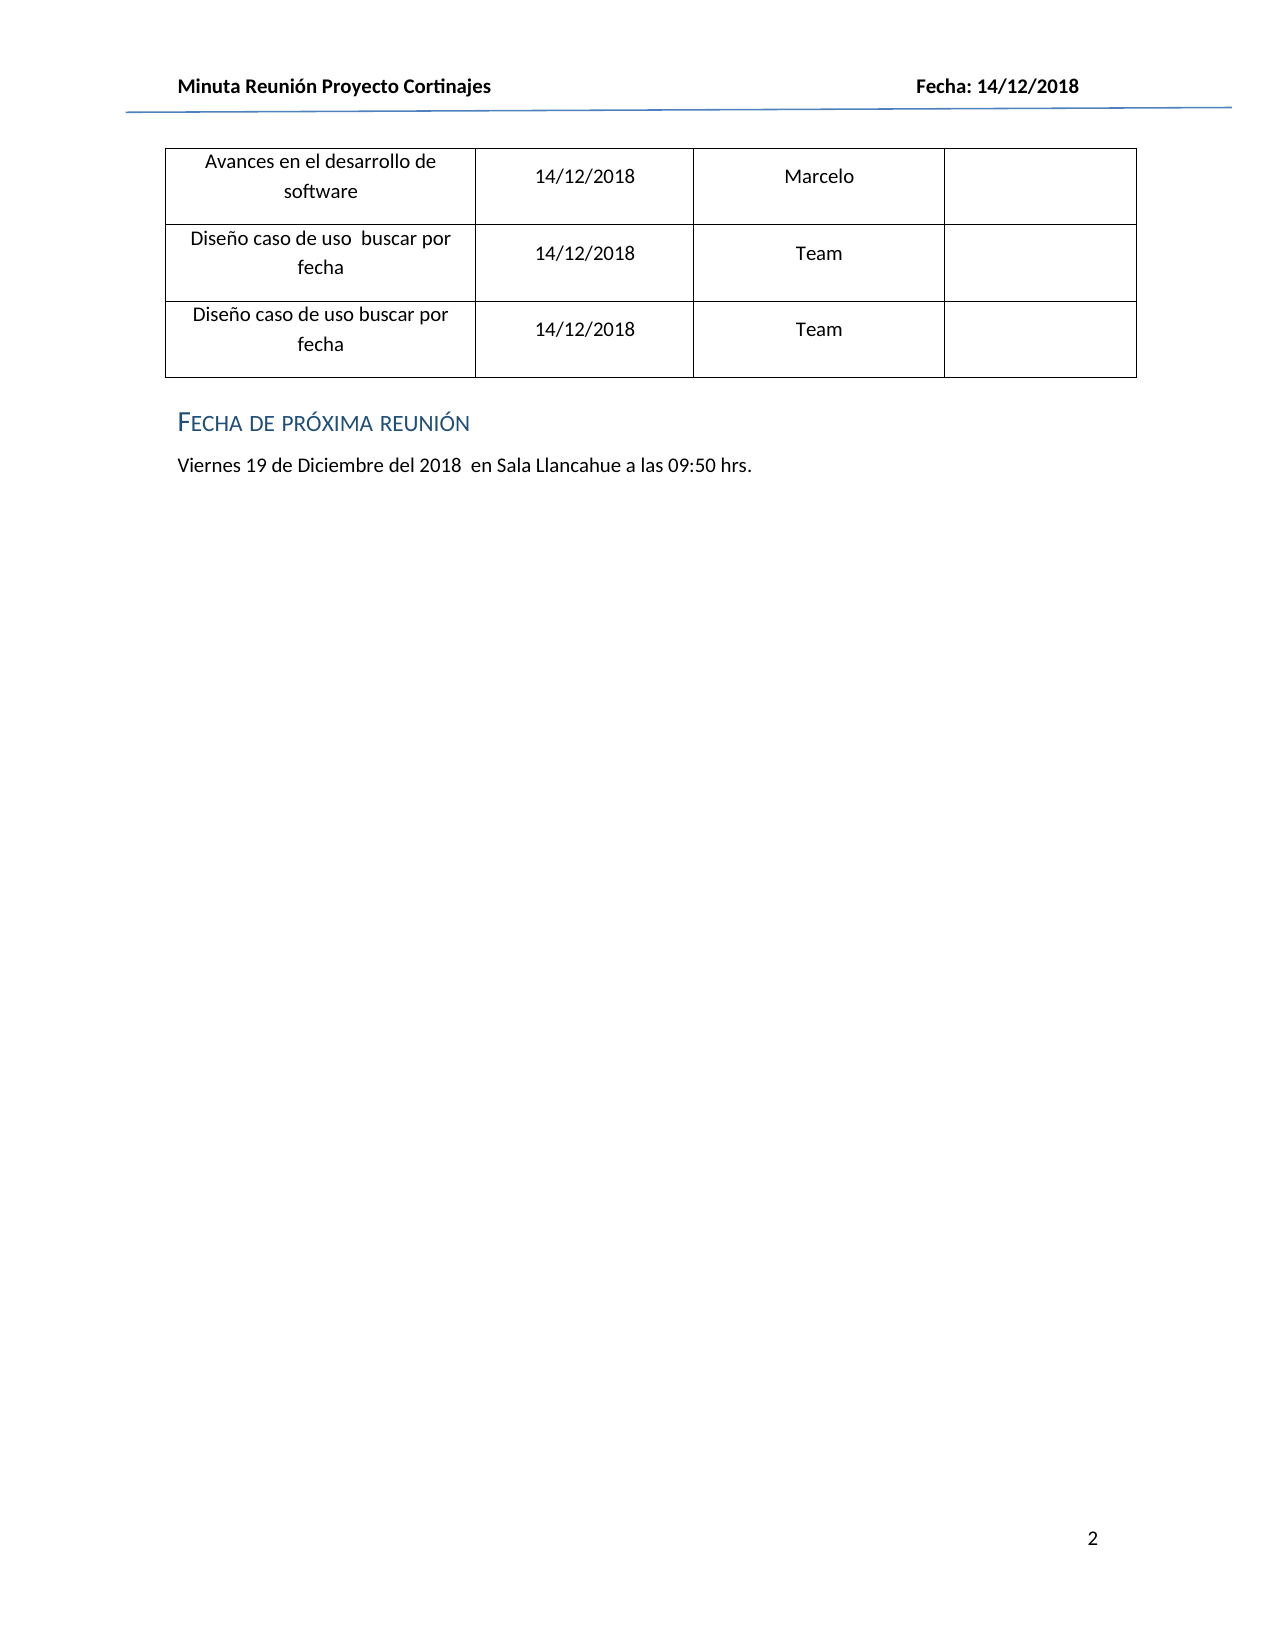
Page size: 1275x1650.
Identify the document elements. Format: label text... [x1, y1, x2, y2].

table_cell [945, 225, 1136, 301]
subtitle Fecha de próxima reunión [177, 403, 1098, 439]
table_cell Avances en el desarrollo de software [166, 149, 475, 224]
table_cell Team [694, 302, 944, 377]
table_cell [945, 149, 1136, 224]
text Viernes 19 de Diciembre del 2018 en Sala Llancahue a las 09:50 hrs. [177, 452, 1098, 478]
table_cell Marcelo [694, 149, 944, 224]
table_cell Team [694, 225, 944, 301]
table_cell Diseño caso de uso buscar por fecha [166, 225, 475, 301]
table_cell 14/12/2018 [476, 149, 693, 224]
table_cell 14/12/2018 [476, 225, 693, 301]
table_cell [945, 302, 1136, 377]
table_cell Diseño caso de uso buscar por fecha [166, 302, 475, 377]
table_cell 14/12/2018 [476, 302, 693, 377]
